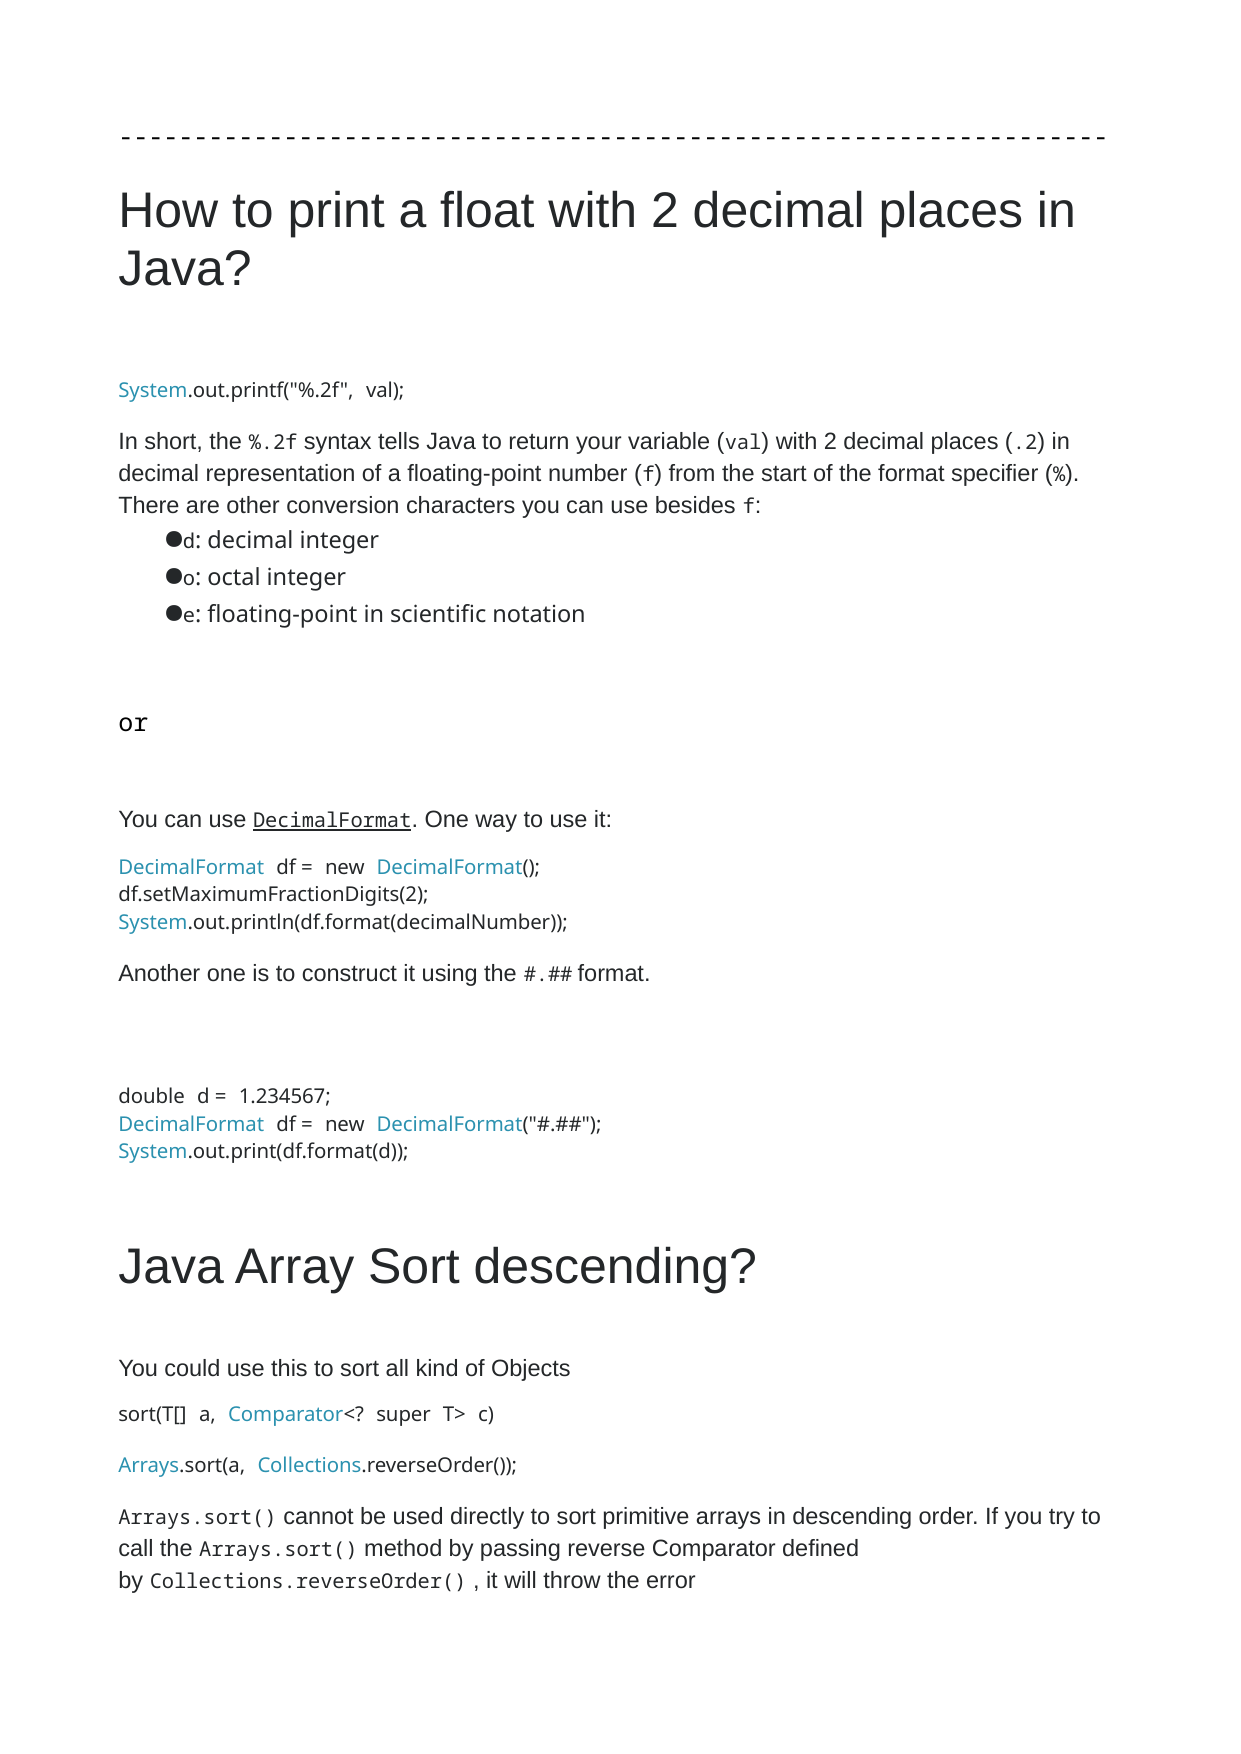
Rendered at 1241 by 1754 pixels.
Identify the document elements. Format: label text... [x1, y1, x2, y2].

text DecimalFormat df = new DecimalFormat(); [118, 852, 1122, 880]
list e: floating-point in scientific notation [118, 597, 1122, 629]
subtitle How to print a float with 2 decimal places in Java? [118, 181, 1122, 296]
text System.out.printf("%.2f", val); [118, 376, 1122, 404]
text or [118, 705, 1122, 739]
text Another one is to construct it using the #.## format. [118, 959, 1122, 987]
text Arrays.sort() cannot be used directly to sort primitive arrays in descending order. If you try to call the Arrays.sort() method by passing reverse Comparator defined by Collections.reverseOrder() , it will throw the error [118, 1502, 1122, 1594]
text Arrays.sort(a, Collections.reverseOrder()); [118, 1451, 1122, 1478]
text DecimalFormat df = new DecimalFormat("#.##"); [118, 1109, 1122, 1137]
text df.setMaximumFractionDigits(2); [118, 880, 1122, 908]
text double d = 1.234567; [118, 1081, 1122, 1109]
list o: octal integer [118, 560, 1122, 592]
subtitle Java Array Sort descending? [118, 1237, 1122, 1294]
text sort(T[] a, Comparator<? super T> c) [118, 1399, 1122, 1427]
text You could use this to sort all kind of Objects [118, 1354, 1122, 1381]
list d: decimal integer [118, 524, 1122, 556]
text System.out.print(df.format(d)); [118, 1137, 1122, 1164]
text In short, the %.2f syntax tells Java to return your variable (val) with 2 decimal places (.2) in decimal representation of a floating-point number (f) from the start of the format specifier (%). [118, 427, 1122, 487]
text You can use DecimalFormat. One way to use it: [118, 806, 1122, 834]
text ------------------------------------------------------------------ [118, 118, 1122, 152]
text System.out.println(df.format(decimalNumber)); [118, 908, 1122, 959]
text There are other conversion characters you can use besides f: [118, 492, 1122, 519]
